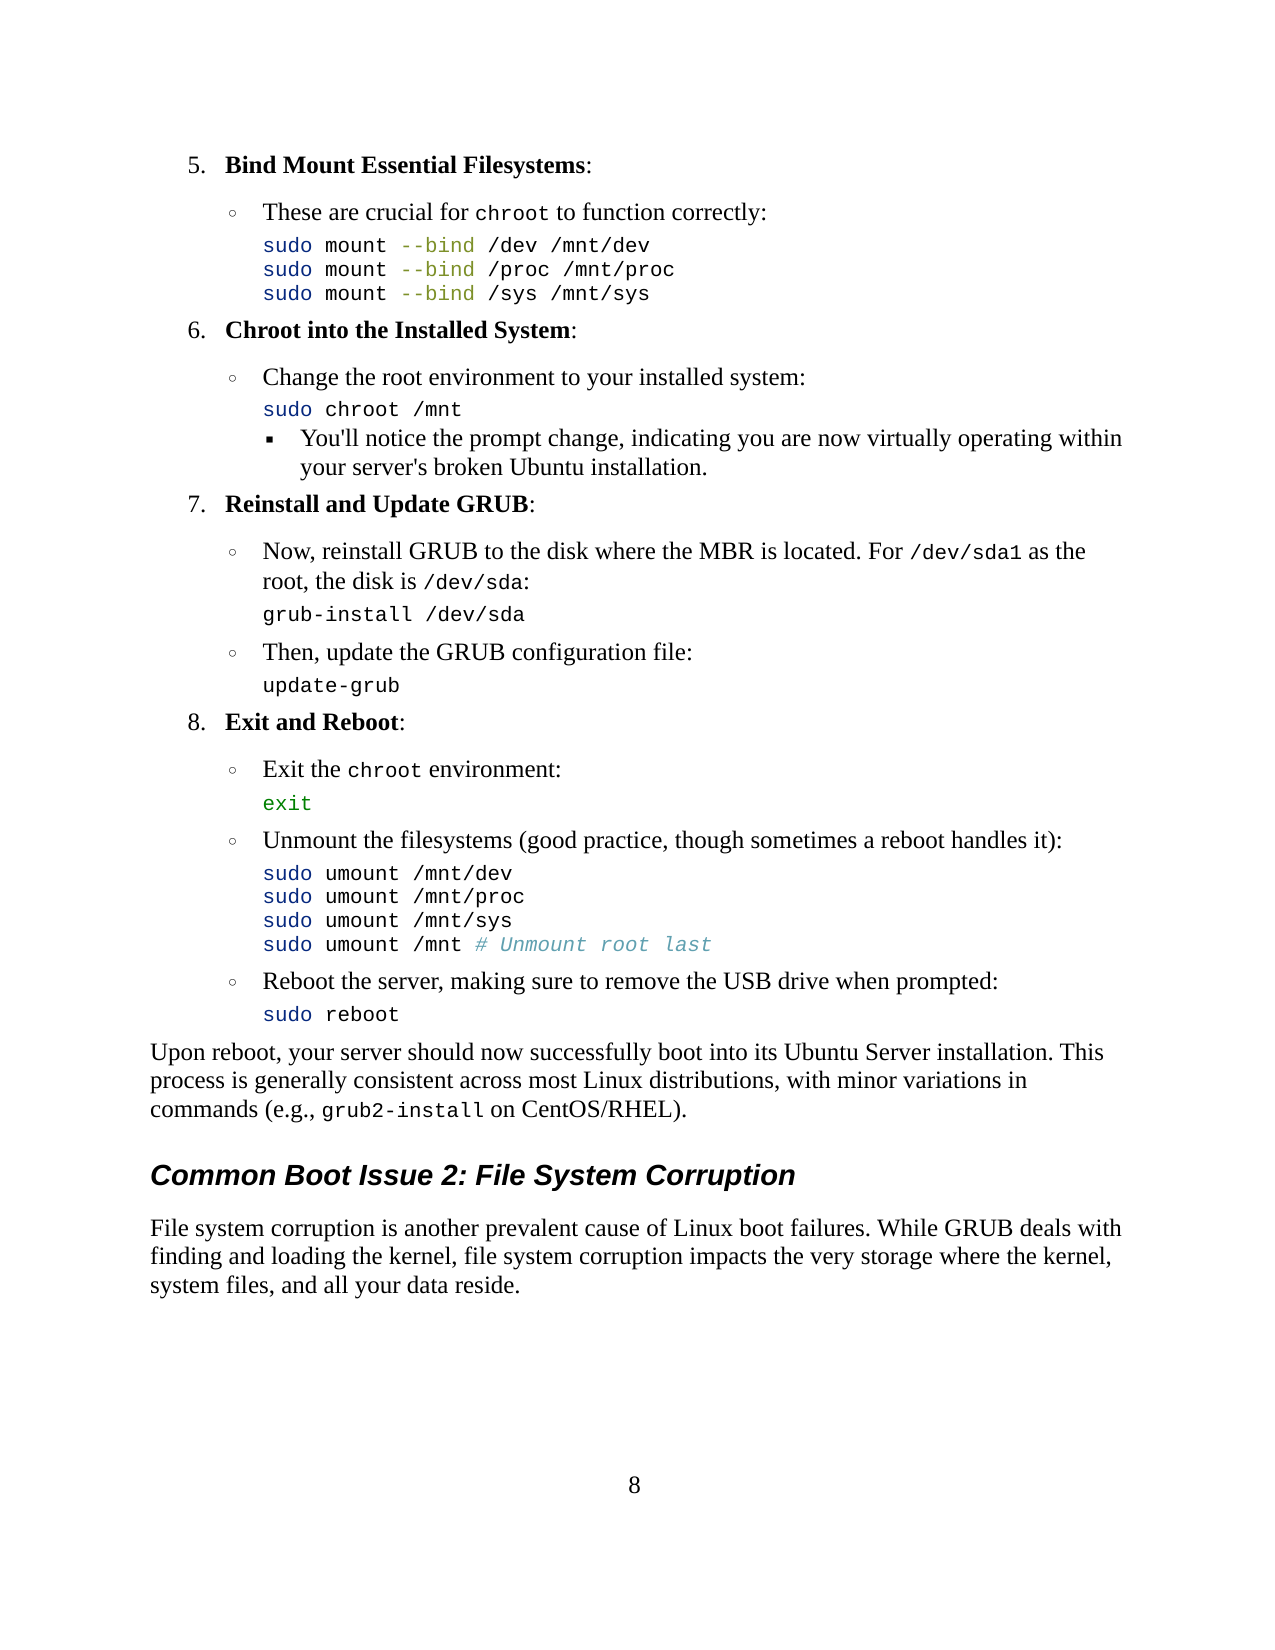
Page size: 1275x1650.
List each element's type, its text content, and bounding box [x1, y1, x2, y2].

list You'll notice the prompt change, indicating you are now virtually operating within your server's broken Ubuntu installation. [262, 423, 1125, 481]
text Upon reboot, your server should now successfully boot into its Ubuntu Server installation. This process is generally consistent across most Linux distributions, with minor variations in commands (e.g., grub2-install on CentOS/RHEL). [150, 1037, 1125, 1124]
list sudo mount --bind /dev /mnt/dev [225, 235, 1125, 259]
list These are crucial for chroot to function correctly: [225, 197, 1125, 226]
list Change the root environment to your installed system: [225, 362, 1125, 391]
text File system corruption is another prevalent cause of Linux boot failures. While GRUB deals with finding and loading the kernel, file system corruption impacts the very storage where the kernel, system files, and all your data reside. [150, 1213, 1125, 1299]
list exit [225, 792, 1125, 816]
list sudo umount /mnt/dev [225, 863, 1125, 886]
list Then, update the GRUB configuration file: [225, 637, 1125, 666]
list sudo mount --bind /sys /mnt/sys [225, 282, 1125, 306]
list grub-install /dev/sda [225, 604, 1125, 628]
list sudo reboot [225, 1004, 1125, 1028]
list Chroot into the Installed System: [187, 315, 1125, 344]
list Exit the chroot environment: [225, 754, 1125, 783]
subtitle Common Boot Issue 2: File System Corruption [150, 1158, 1125, 1191]
list sudo umount /mnt/proc [225, 886, 1125, 910]
list sudo chroot /mnt [225, 399, 1125, 423]
list Now, reinstall GRUB to the disk where the MBR is located. For /dev/sda1 as the root, the disk is /dev/sda: [225, 536, 1125, 595]
list Exit and Reboot: [187, 707, 1125, 736]
list Bind Mount Essential Filesystems: [187, 150, 1125, 179]
list update-grub [225, 675, 1125, 698]
list sudo mount --bind /proc /mnt/proc [225, 259, 1125, 282]
list Reboot the server, making sure to remove the USB drive when prompted: [225, 966, 1125, 995]
list Reinstall and Update GRUB: [187, 489, 1125, 518]
list sudo umount /mnt # Unmount root last [225, 934, 1125, 957]
list sudo umount /mnt/sys [225, 910, 1125, 934]
list Unmount the filesystems (good practice, though sometimes a reboot handles it): [225, 825, 1125, 854]
